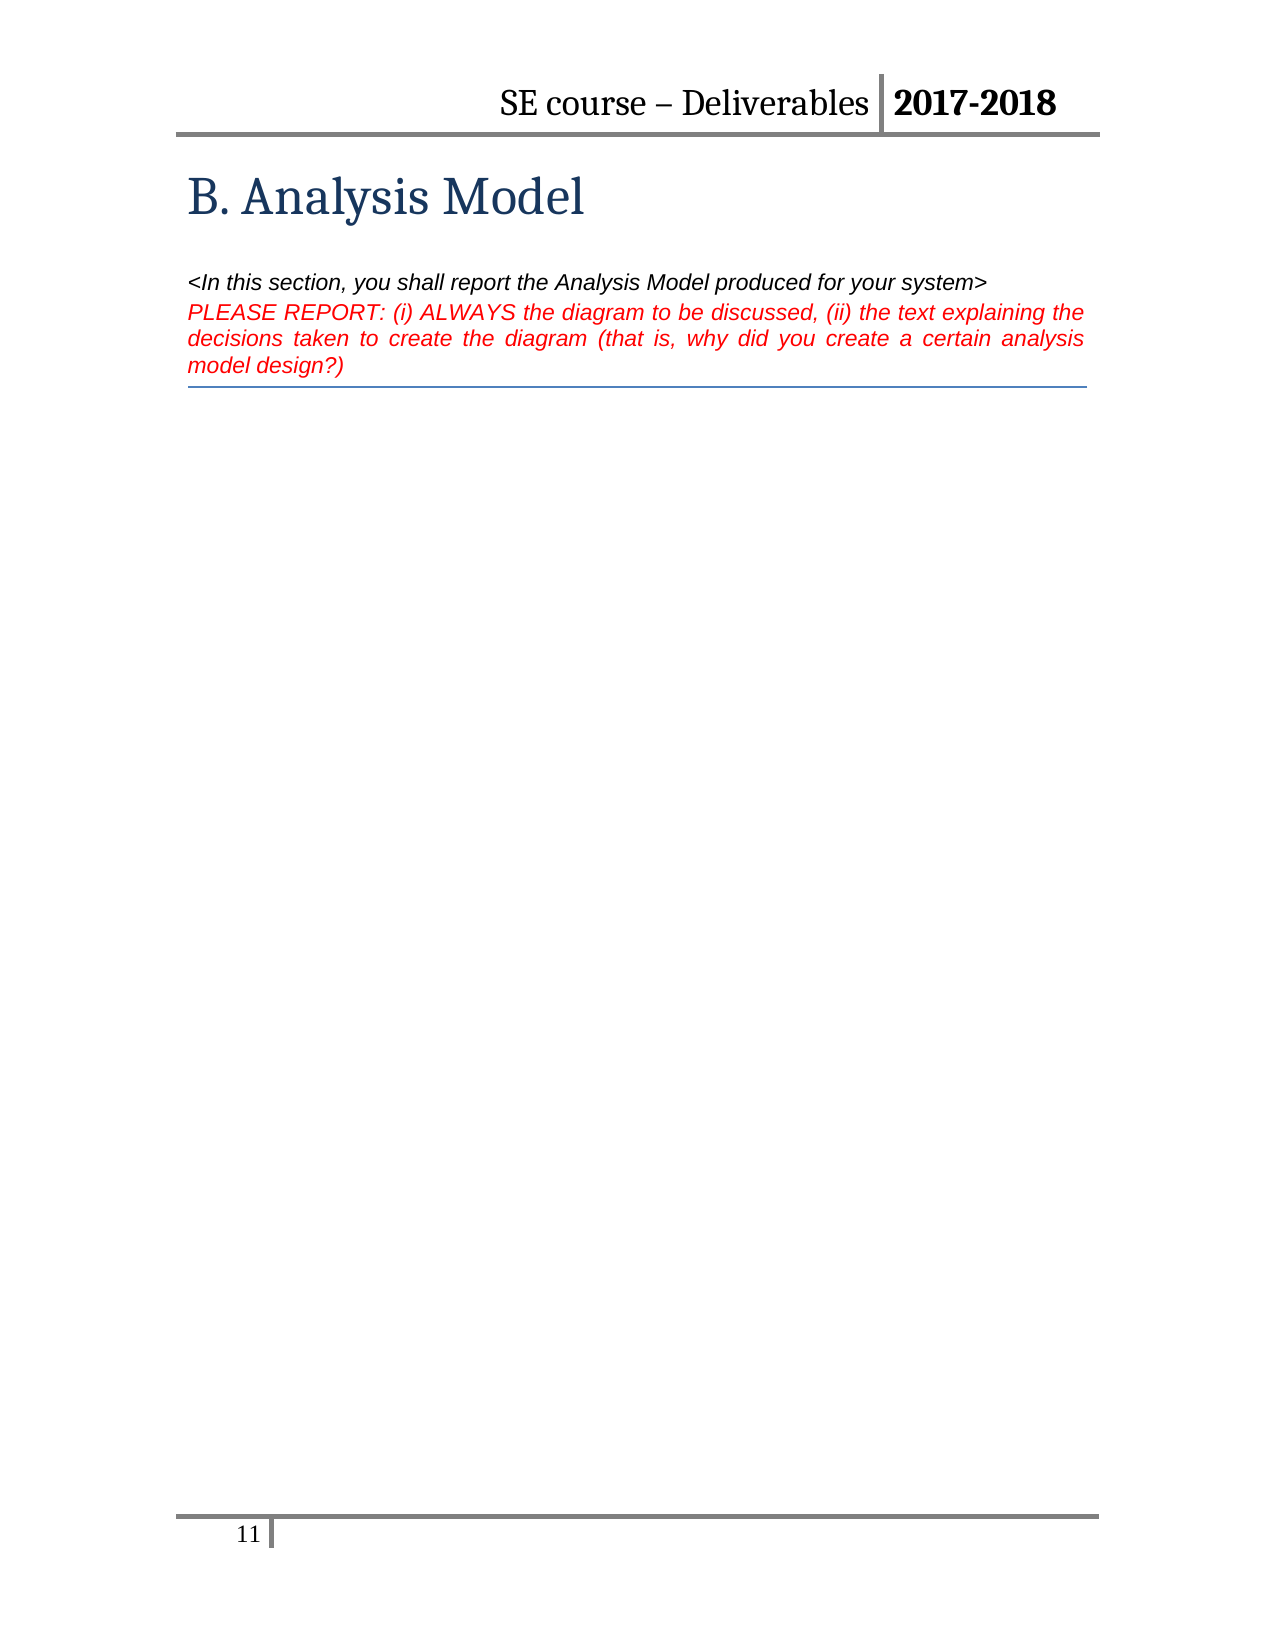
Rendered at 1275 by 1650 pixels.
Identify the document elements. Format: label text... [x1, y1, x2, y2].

title B. Analysis Model [187, 166, 1087, 228]
title <In this section, you shall report the Analysis Model produced for your system> [187, 269, 1087, 295]
title PLEASE REPORT: (i) ALWAYS the diagram to be discussed, (ii) the text explaining the decisions taken to create the diagram (that is, why did you create a certain analysis model design?) [187, 299, 1087, 388]
